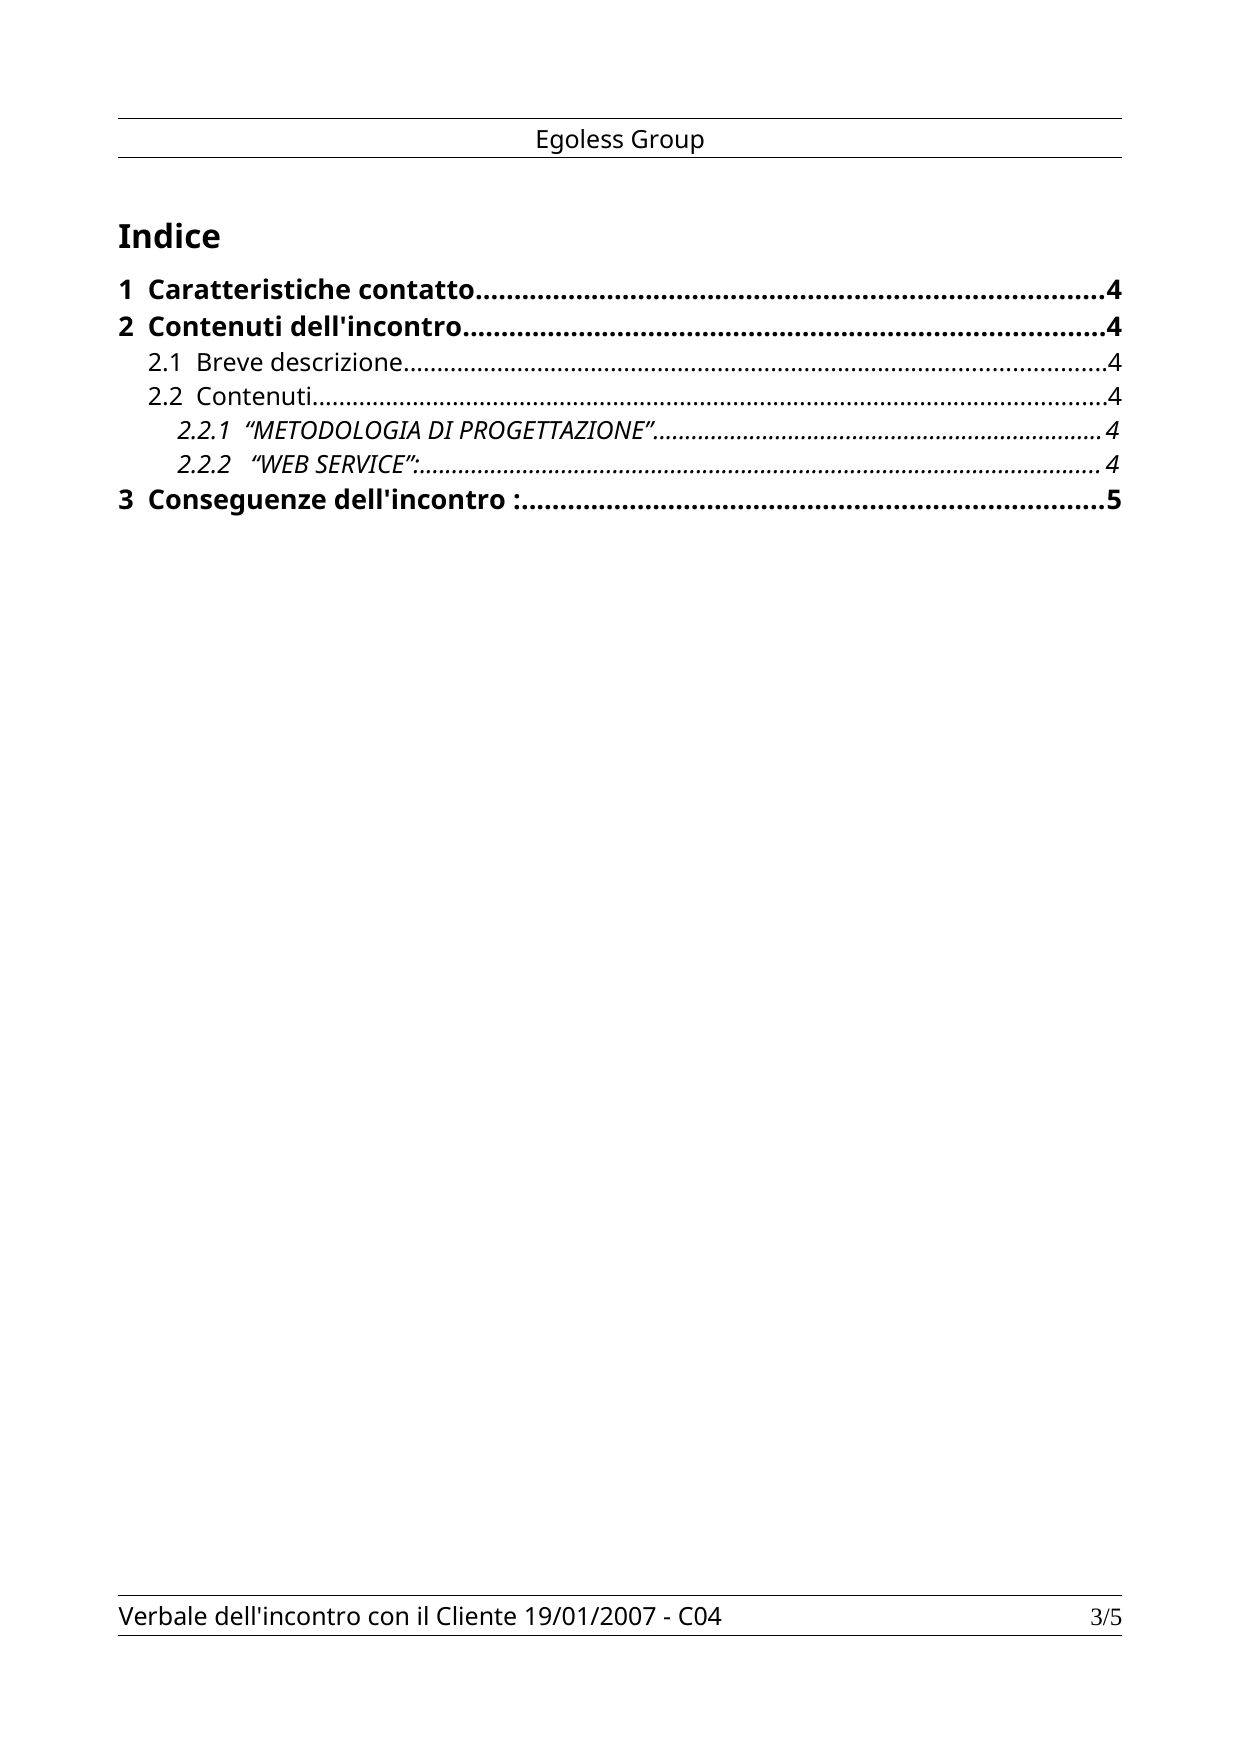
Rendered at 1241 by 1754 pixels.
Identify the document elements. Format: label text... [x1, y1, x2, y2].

text 2.2.1 “METODOLOGIA DI PROGETTAZIONE” 4 [177, 413, 1122, 447]
text 1 Caratteristiche contatto 4 [118, 271, 1122, 308]
text 2 Contenuti dell'incontro 4 [118, 308, 1122, 344]
text 2.2.2 “WEB SERVICE”: 4 [177, 447, 1122, 481]
subtitle Indice [118, 213, 1122, 258]
text 2.2 Contenuti 4 [148, 379, 1122, 413]
text 2.1 Breve descrizione 4 [148, 344, 1122, 379]
text 3 Conseguenze dell'incontro : 5 [118, 481, 1122, 518]
